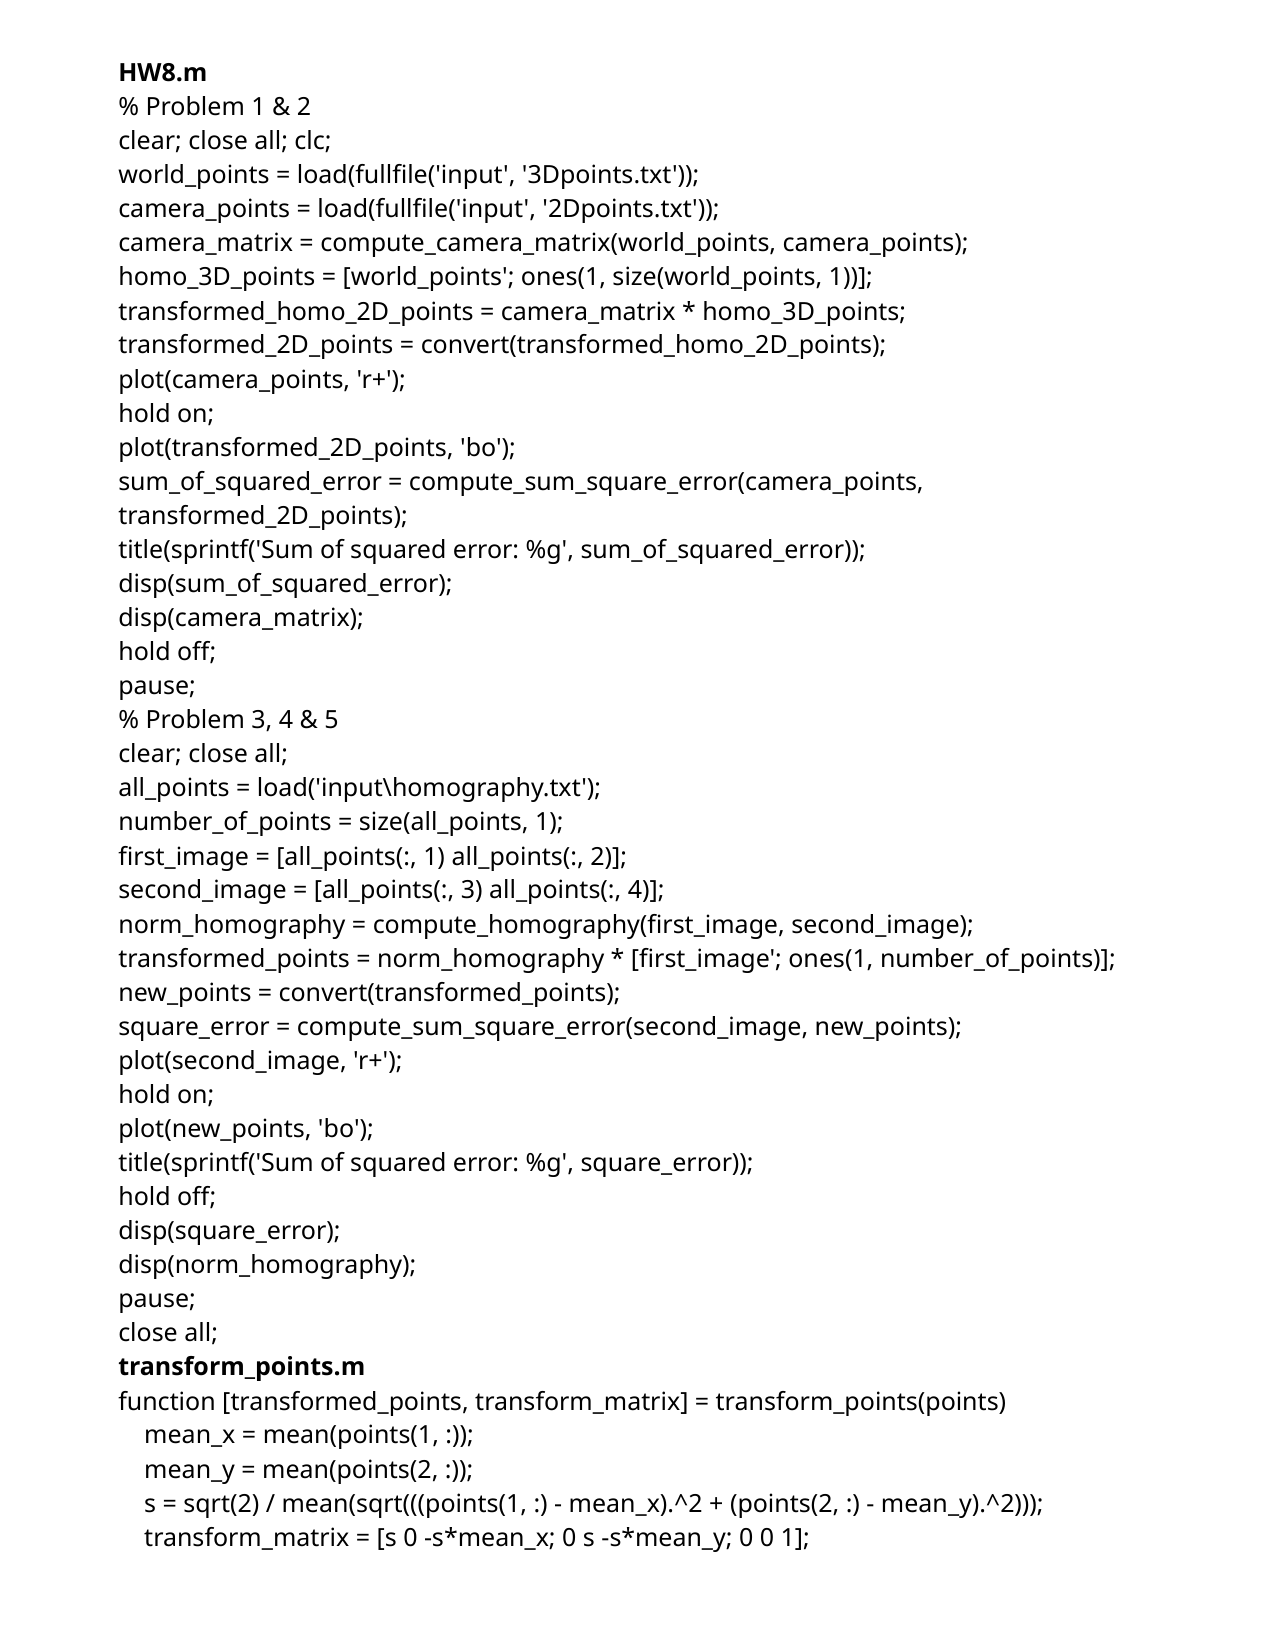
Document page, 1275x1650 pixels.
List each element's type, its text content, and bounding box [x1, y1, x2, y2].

text plot(new_points, 'bo'); [118, 1111, 1157, 1145]
text hold on; [118, 395, 1157, 429]
text sum_of_squared_error = compute_sum_square_error(camera_points, transformed_2D_points); [118, 463, 1157, 532]
text disp(square_error); [118, 1213, 1157, 1247]
text transformed_2D_points = convert(transformed_homo_2D_points); [118, 327, 1157, 361]
text clear; close all; [118, 736, 1157, 770]
text transform_points.m [118, 1349, 1157, 1383]
text square_error = compute_sum_square_error(second_image, new_points); [118, 1008, 1157, 1042]
text HW8.m [118, 55, 1157, 89]
text all_points = load('input\homography.txt'); [118, 770, 1157, 804]
text hold off; [118, 1179, 1157, 1213]
text plot(second_image, 'r+'); [118, 1042, 1157, 1077]
text number_of_points = size(all_points, 1); [118, 804, 1157, 838]
text plot(transformed_2D_points, 'bo'); [118, 429, 1157, 463]
text first_image = [all_points(:, 1) all_points(:, 2)]; [118, 838, 1157, 872]
text world_points = load(fullfile('input', '3Dpoints.txt')); [118, 157, 1157, 191]
text disp(camera_matrix); [118, 600, 1157, 634]
text norm_homography = compute_homography(first_image, second_image); [118, 906, 1157, 940]
text transformed_homo_2D_points = camera_matrix * homo_3D_points; [118, 293, 1157, 327]
text s = sqrt(2) / mean(sqrt(((points(1, :) - mean_x).^2 + (points(2, :) - mean_y).^2))); [118, 1485, 1157, 1519]
text disp(norm_homography); [118, 1247, 1157, 1281]
text transformed_points = norm_homography * [first_image'; ones(1, number_of_points)]; [118, 940, 1157, 974]
text hold on; [118, 1077, 1157, 1111]
text new_points = convert(transformed_points); [118, 974, 1157, 1008]
text title(sprintf('Sum of squared error: %g', sum_of_squared_error)); [118, 532, 1157, 566]
text camera_matrix = compute_camera_matrix(world_points, camera_points); [118, 225, 1157, 259]
text disp(sum_of_squared_error); [118, 566, 1157, 600]
text pause; [118, 1281, 1157, 1315]
text pause; [118, 668, 1157, 702]
text transform_matrix = [s 0 -s*mean_x; 0 s -s*mean_y; 0 0 1]; [118, 1519, 1157, 1553]
text camera_points = load(fullfile('input', '2Dpoints.txt')); [118, 191, 1157, 225]
text homo_3D_points = [world_points'; ones(1, size(world_points, 1))]; [118, 259, 1157, 293]
text hold off; [118, 634, 1157, 668]
text mean_y = mean(points(2, :)); [118, 1451, 1157, 1485]
text close all; [118, 1315, 1157, 1349]
text second_image = [all_points(:, 3) all_points(:, 4)]; [118, 872, 1157, 906]
text % Problem 1 & 2 [118, 89, 1157, 123]
text title(sprintf('Sum of squared error: %g', square_error)); [118, 1145, 1157, 1179]
text function [transformed_points, transform_matrix] = transform_points(points) [118, 1383, 1157, 1417]
text % Problem 3, 4 & 5 [118, 702, 1157, 736]
text clear; close all; clc; [118, 123, 1157, 157]
text plot(camera_points, 'r+'); [118, 361, 1157, 395]
text mean_x = mean(points(1, :)); [118, 1417, 1157, 1451]
